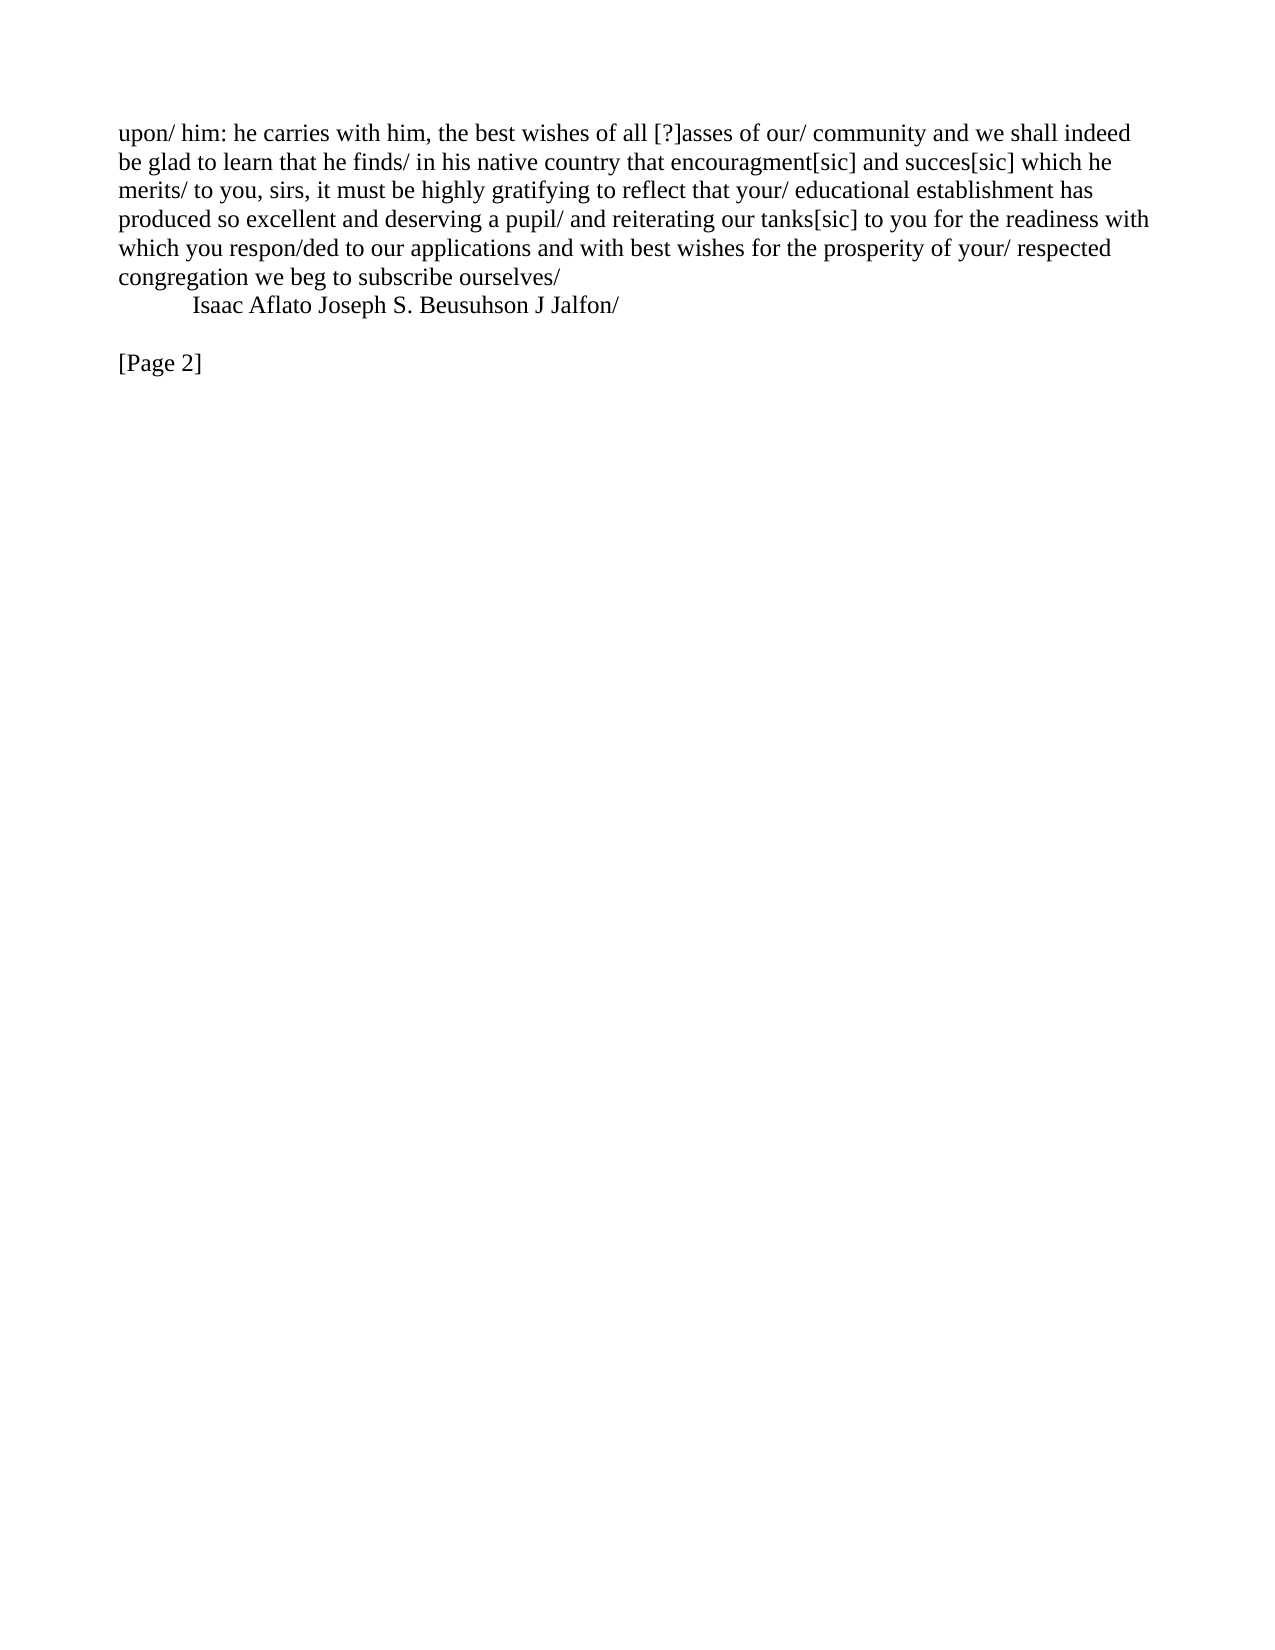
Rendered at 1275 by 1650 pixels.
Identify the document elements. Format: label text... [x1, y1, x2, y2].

text upon/ him: he carries with him, the best wishes of all [?]asses of our/ community and we shall indeed be glad to learn that he finds/ in his native country that encouragment[sic] and succes[sic] which he merits/ to you, sirs, it must be highly gratifying to reflect that your/ educational establishment has produced so excellent and deserving a pupil/ and reiterating our tanks[sic] to you for the readiness with which you respon/ded to our applications and with best wishes for the prosperity of your/ respected congregation we beg to subscribe ourselves/ [118, 118, 1157, 291]
text [Page 2] [118, 348, 1157, 377]
text Isaac Aflato Joseph S. Beusuhson J Jalfon/ [118, 291, 1157, 319]
